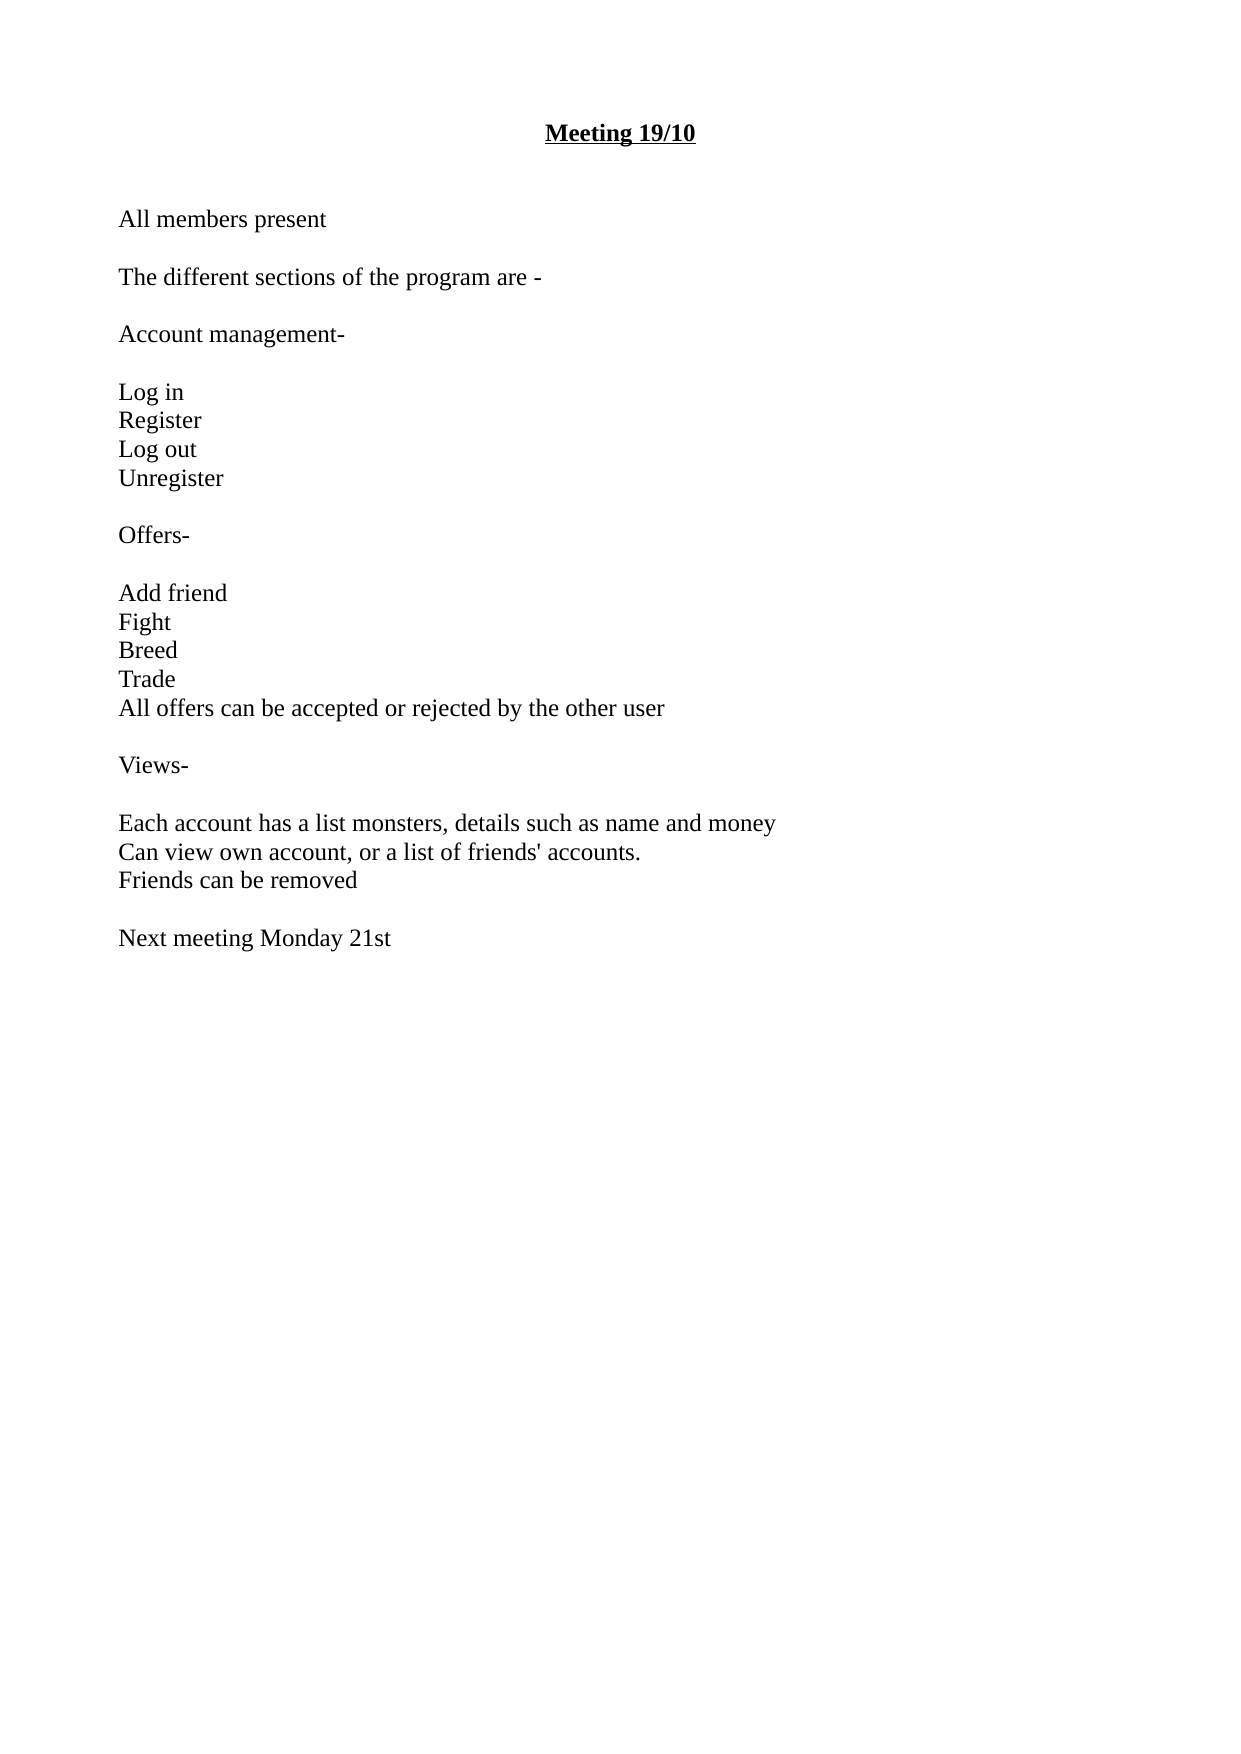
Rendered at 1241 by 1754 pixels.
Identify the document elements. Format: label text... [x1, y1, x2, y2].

text Trade [118, 664, 1122, 693]
text Next meeting Monday 21st [118, 923, 1122, 952]
text Each account has a list monsters, details such as name and money [118, 808, 1122, 837]
text Meeting 19/10 [118, 118, 1122, 147]
text Views- [118, 751, 1122, 779]
text Register [118, 406, 1122, 434]
text Can view own account, or a list of friends' accounts. [118, 837, 1122, 866]
text Friends can be removed [118, 866, 1122, 894]
text The different sections of the program are - [118, 262, 1122, 291]
text Offers- [118, 521, 1122, 549]
text Fight [118, 607, 1122, 636]
text All members present [118, 204, 1122, 233]
text Unregister [118, 463, 1122, 492]
text Log in [118, 377, 1122, 406]
text Breed [118, 636, 1122, 664]
text Account management- [118, 319, 1122, 348]
text All offers can be accepted or rejected by the other user [118, 693, 1122, 722]
text Add friend [118, 578, 1122, 607]
text Log out [118, 434, 1122, 463]
